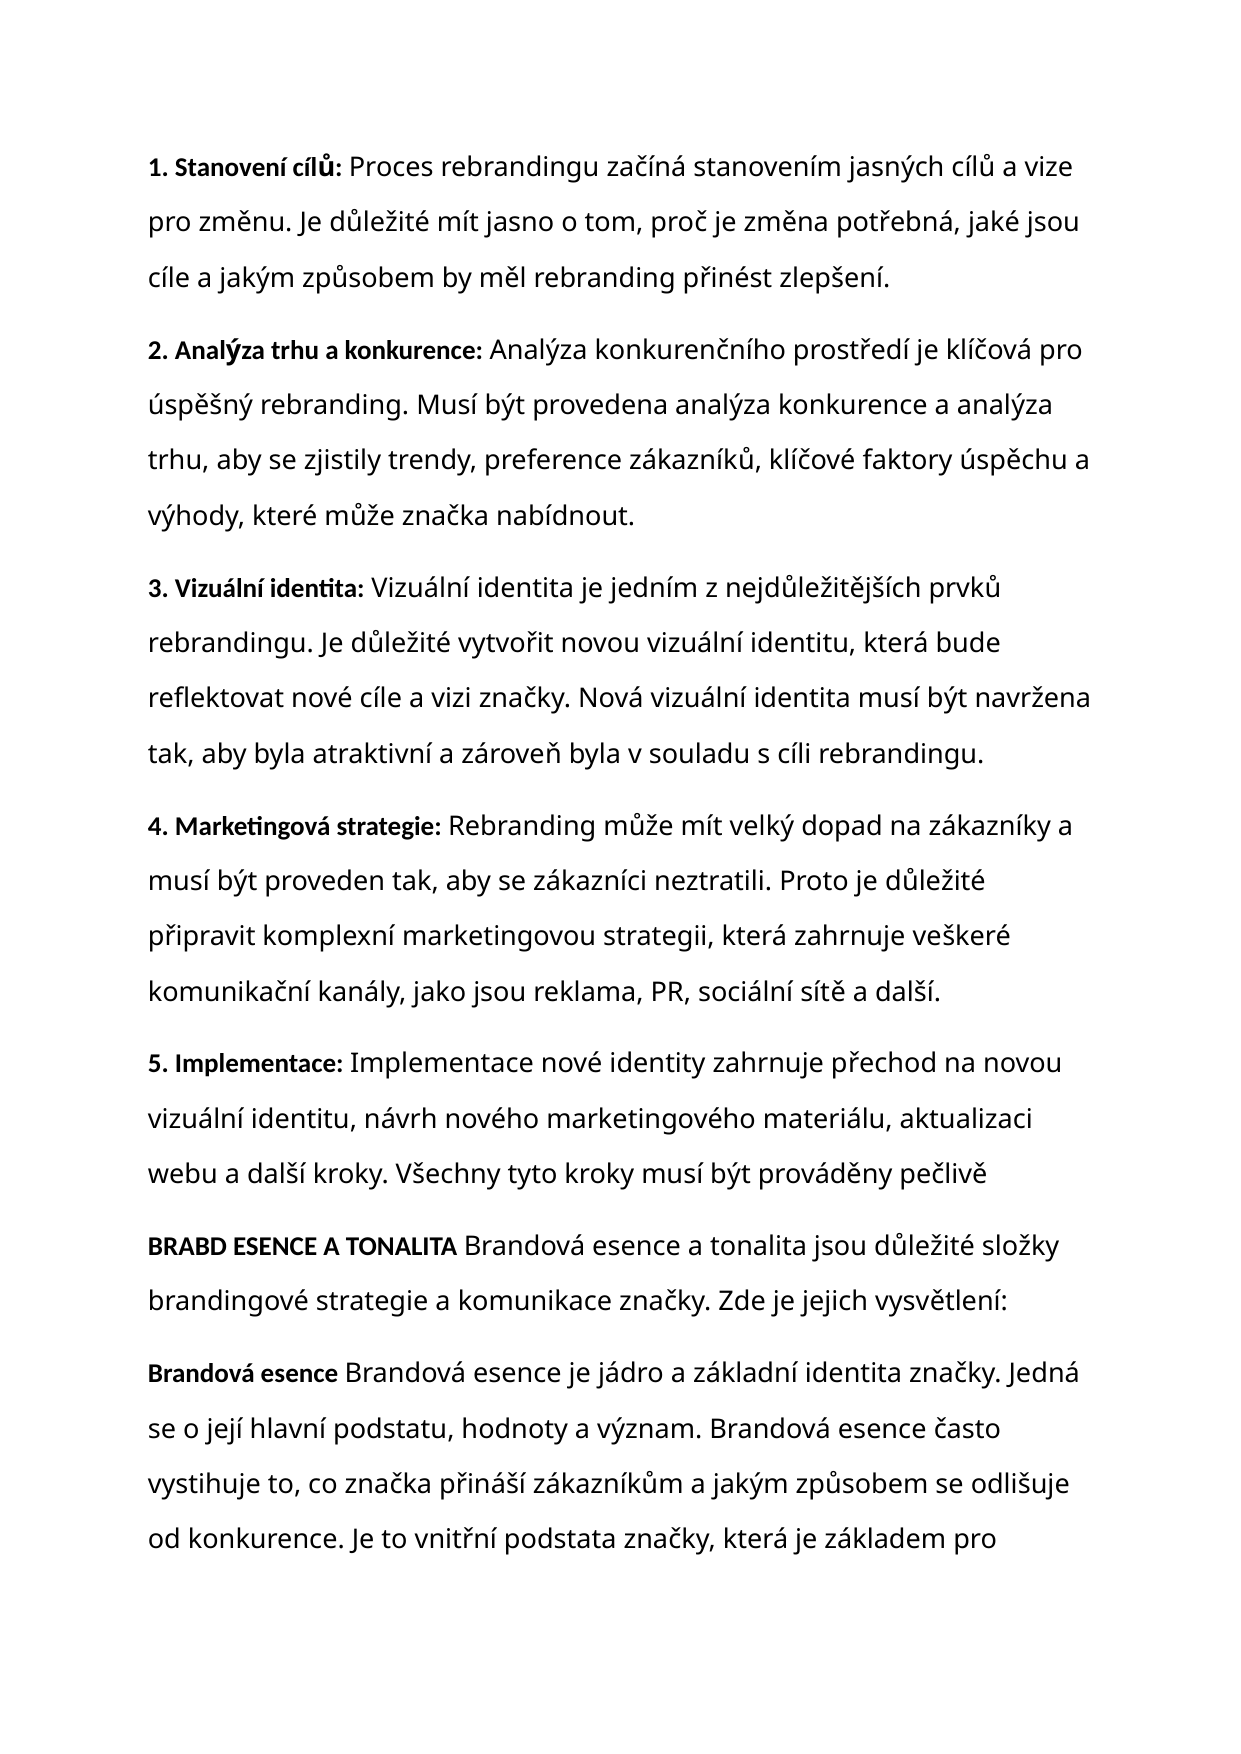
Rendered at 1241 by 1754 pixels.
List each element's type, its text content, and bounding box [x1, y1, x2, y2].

text 2. Analýza trhu a konkurence: Analýza konkurenčního prostředí je klíčová pro úspěšný rebranding. Musí být provedena analýza konkurence a analýza trhu, aby se zjistily trendy, preference zákazníků, klíčové faktory úspěchu a výhody, které může značka nabídnout. [148, 330, 1093, 533]
text 5. Implementace: Implementace nové identity zahrnuje přechod na novou vizuální identitu, návrh nového marketingového materiálu, aktualizaci webu a další kroky. Všechny tyto kroky musí být prováděny pečlivě [148, 1044, 1093, 1191]
text 4. Marketingová strategie: Rebranding může mít velký dopad na zákazníky a musí být proveden tak, aby se zákazníci neztratili. Proto je důležité připravit komplexní marketingovou strategii, která zahrnuje veškeré komunikační kanály, jako jsou reklama, PR, sociální sítě a další. [148, 806, 1093, 1009]
text 1. Stanovení cílů: Proces rebrandingu začíná stanovením jasných cílů a vize pro změnu. Je důležité mít jasno o tom, proč je změna potřebná, jaké jsou cíle a jakým způsobem by měl rebranding přinést zlepšení. [148, 148, 1093, 295]
text BRABD ESENCE A TONALITA Brandová esence a tonalita jsou důležité složky brandingové strategie a komunikace značky. Zde je jejich vysvětlení: [148, 1227, 1093, 1319]
text 3. Vizuální identita: Vizuální identita je jedním z nejdůležitějších prvků rebrandingu. Je důležité vytvořit novou vizuální identitu, která bude reflektovat nové cíle a vizi značky. Nová vizuální identita musí být navržena tak, aby byla atraktivní a zároveň byla v souladu s cíli rebrandingu. [148, 568, 1093, 771]
text Brandová esence Brandová esence je jádro a základní identita značky. Jedná se o její hlavní podstatu, hodnoty a význam. Brandová esence často vystihuje to, co značka přináší zákazníkům a jakým způsobem se odlišuje od konkurence. Je to vnitřní podstata značky, která je základem pro [148, 1354, 1093, 1557]
